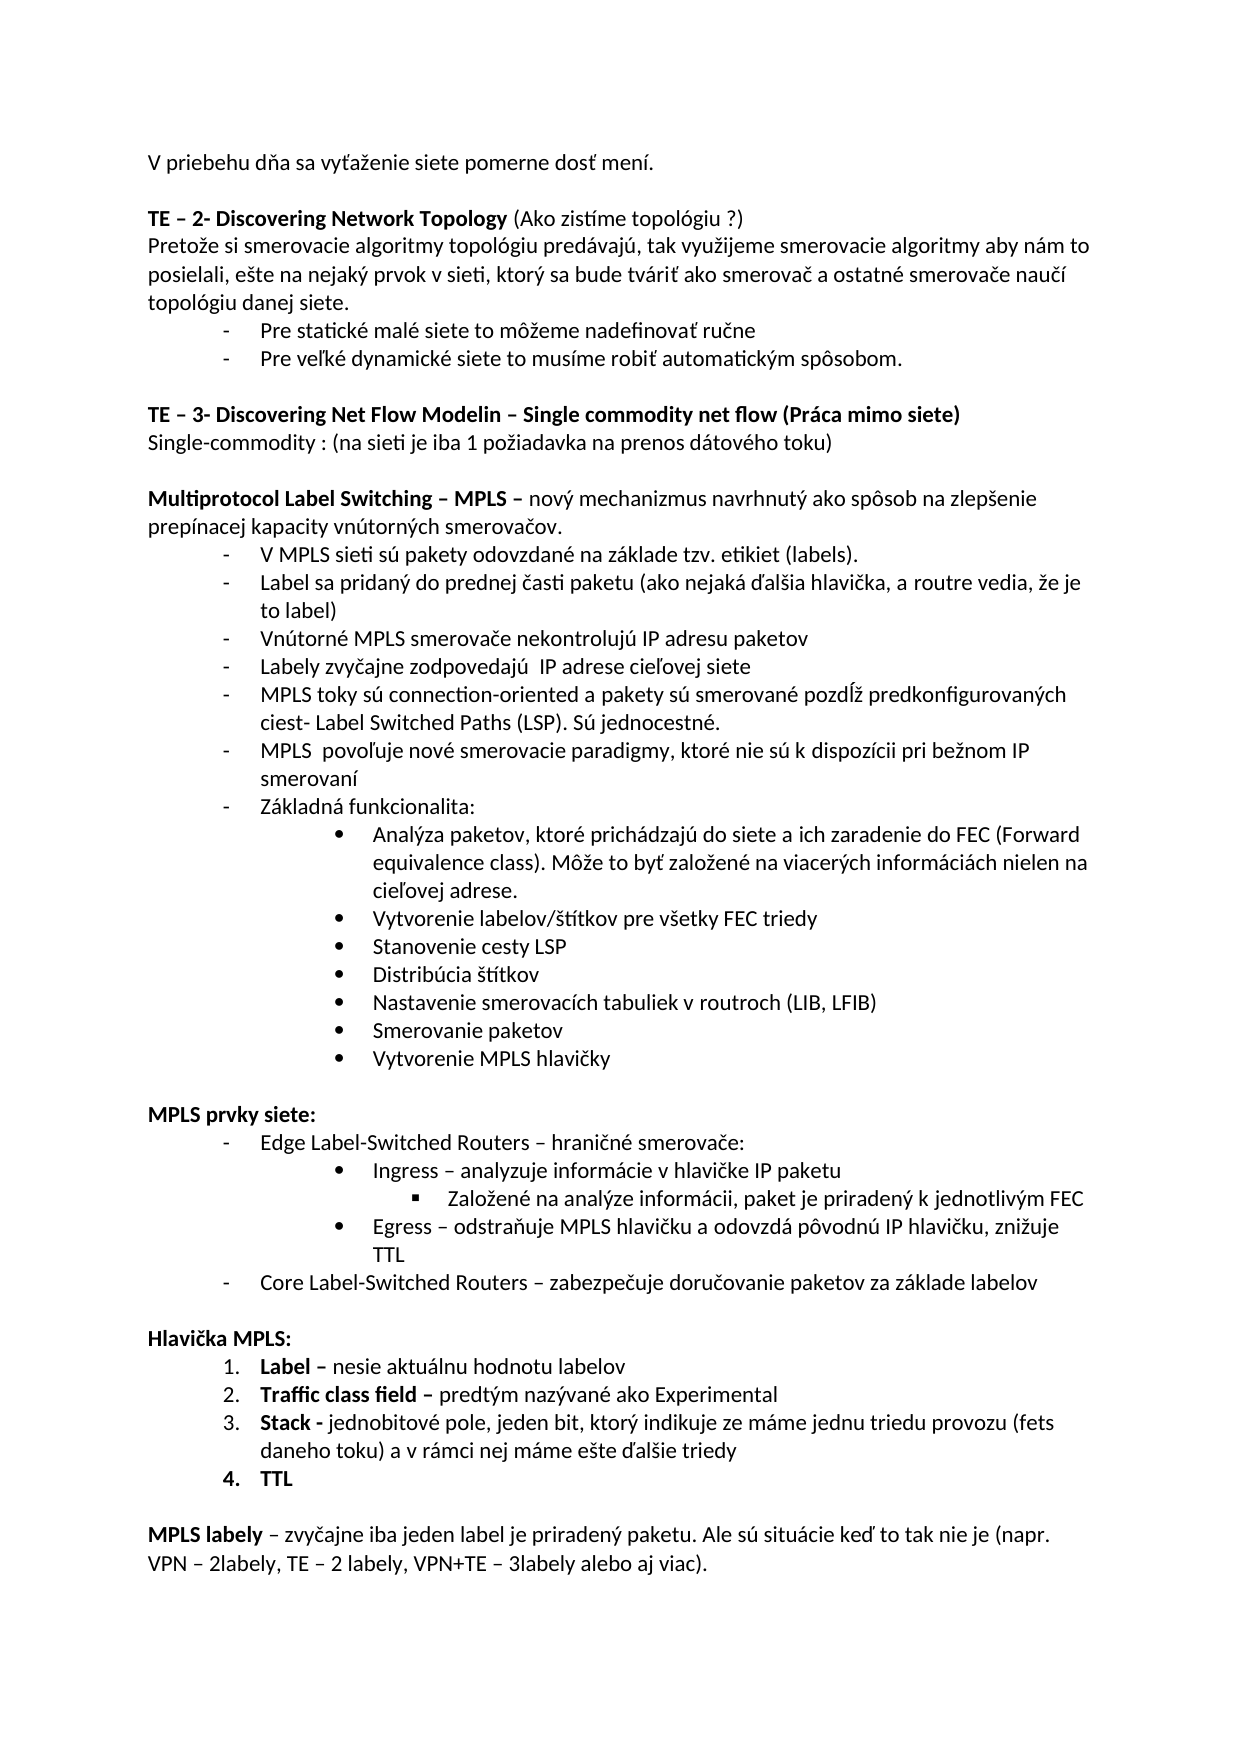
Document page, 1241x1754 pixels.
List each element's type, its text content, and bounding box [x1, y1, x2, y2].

list Edge Label-Switched Routers – hraničné smerovače: [223, 1128, 1093, 1156]
list Nastavenie smerovacích tabuliek v routroch (LIB, LFIB) [335, 988, 1093, 1016]
list Stanovenie cesty LSP [335, 932, 1093, 960]
list Založené na analýze informácii, paket je priradený k jednotlivým FEC [410, 1184, 1093, 1212]
list Egress – odstraňuje MPLS hlavičku a odovzdá pôvodnú IP hlavičku, znižuje TTL [335, 1212, 1093, 1268]
list MPLS toky sú connection-oriented a pakety sú smerované pozdĺž predkonfigurovaných ciest- Label Switched Paths (LSP). Sú jednocestné. [223, 680, 1093, 736]
list Analýza paketov, ktoré prichádzajú do siete a ich zaradenie do FEC (Forward equivalence class). Môže to byť založené na viacerých informáciách nielen na cieľovej adrese. [335, 820, 1093, 904]
list Vytvorenie MPLS hlavičky [335, 1044, 1093, 1072]
list Label sa pridaný do prednej časti paketu (ako nejaká ďalšia hlavička, a routre vedia, že je to label) [223, 568, 1093, 624]
text Pretože si smerovacie algoritmy topológiu predávajú, tak využijeme smerovacie algoritmy aby nám to [148, 232, 1093, 260]
list Ingress – analyzuje informácie v hlavičke IP paketu [335, 1156, 1093, 1184]
text Single-commodity : (na sieti je iba 1 požiadavka na prenos dátového toku) [148, 428, 1093, 456]
list Stack - jednobitové pole, jeden bit, ktorý indikuje ze máme jednu triedu provozu (fets daneho toku) a v rámci nej máme ešte ďalšie triedy [223, 1408, 1093, 1464]
list Pre statické malé siete to môžeme nadefinovať ručne [223, 316, 1093, 344]
list Základná funkcionalita: [223, 792, 1093, 820]
list MPLS povoľuje nové smerovacie paradigmy, ktoré nie sú k dispozícii pri bežnom IP smerovaní [223, 736, 1093, 792]
list V MPLS sieti sú pakety odovzdané na základe tzv. etikiet (labels). [223, 540, 1093, 568]
list Label – nesie aktuálnu hodnotu labelov [223, 1352, 1093, 1381]
text TE – 3- Discovering Net Flow Modelin – Single commodity net flow (Práca mimo siete) [148, 400, 1093, 428]
list Labely zvyčajne zodpovedajú IP adrese cieľovej siete [223, 652, 1093, 680]
list Vnútorné MPLS smerovače nekontrolujú IP adresu paketov [223, 624, 1093, 652]
list Traffic class field – predtým nazývané ako Experimental [223, 1381, 1093, 1408]
list Pre veľké dynamické siete to musíme robiť automatickým spôsobom. [223, 344, 1093, 372]
text topológiu danej siete. [148, 288, 1093, 316]
text MPLS labely – zvyčajne iba jeden label je priradený paketu. Ale sú situácie keď to tak nie je (napr. VPN – 2labely, TE – 2 labely, VPN+TE – 3labely alebo aj viac). [148, 1521, 1093, 1577]
text V priebehu dňa sa vyťaženie siete pomerne dosť mení. [148, 148, 1093, 176]
text MPLS prvky siete: [148, 1100, 1093, 1128]
text posielali, ešte na nejaký prvok v sieti, ktorý sa bude tváriť ako smerovač a ostatné smerovače naučí [148, 260, 1093, 288]
list Core Label-Switched Routers – zabezpečuje doručovanie paketov za základe labelov [223, 1268, 1093, 1296]
list TTL [223, 1464, 1093, 1493]
list Vytvorenie labelov/štítkov pre všetky FEC triedy [335, 904, 1093, 932]
text TE – 2- Discovering Network Topology (Ako zistíme topológiu ?) [148, 204, 1093, 232]
text Hlavička MPLS: [148, 1324, 1093, 1352]
list Smerovanie paketov [335, 1016, 1093, 1044]
list Distribúcia štítkov [335, 960, 1093, 988]
text Multiprotocol Label Switching – MPLS – nový mechanizmus navrhnutý ako spôsob na zlepšenie prepínacej kapacity vnútorných smerovačov. [148, 484, 1093, 540]
